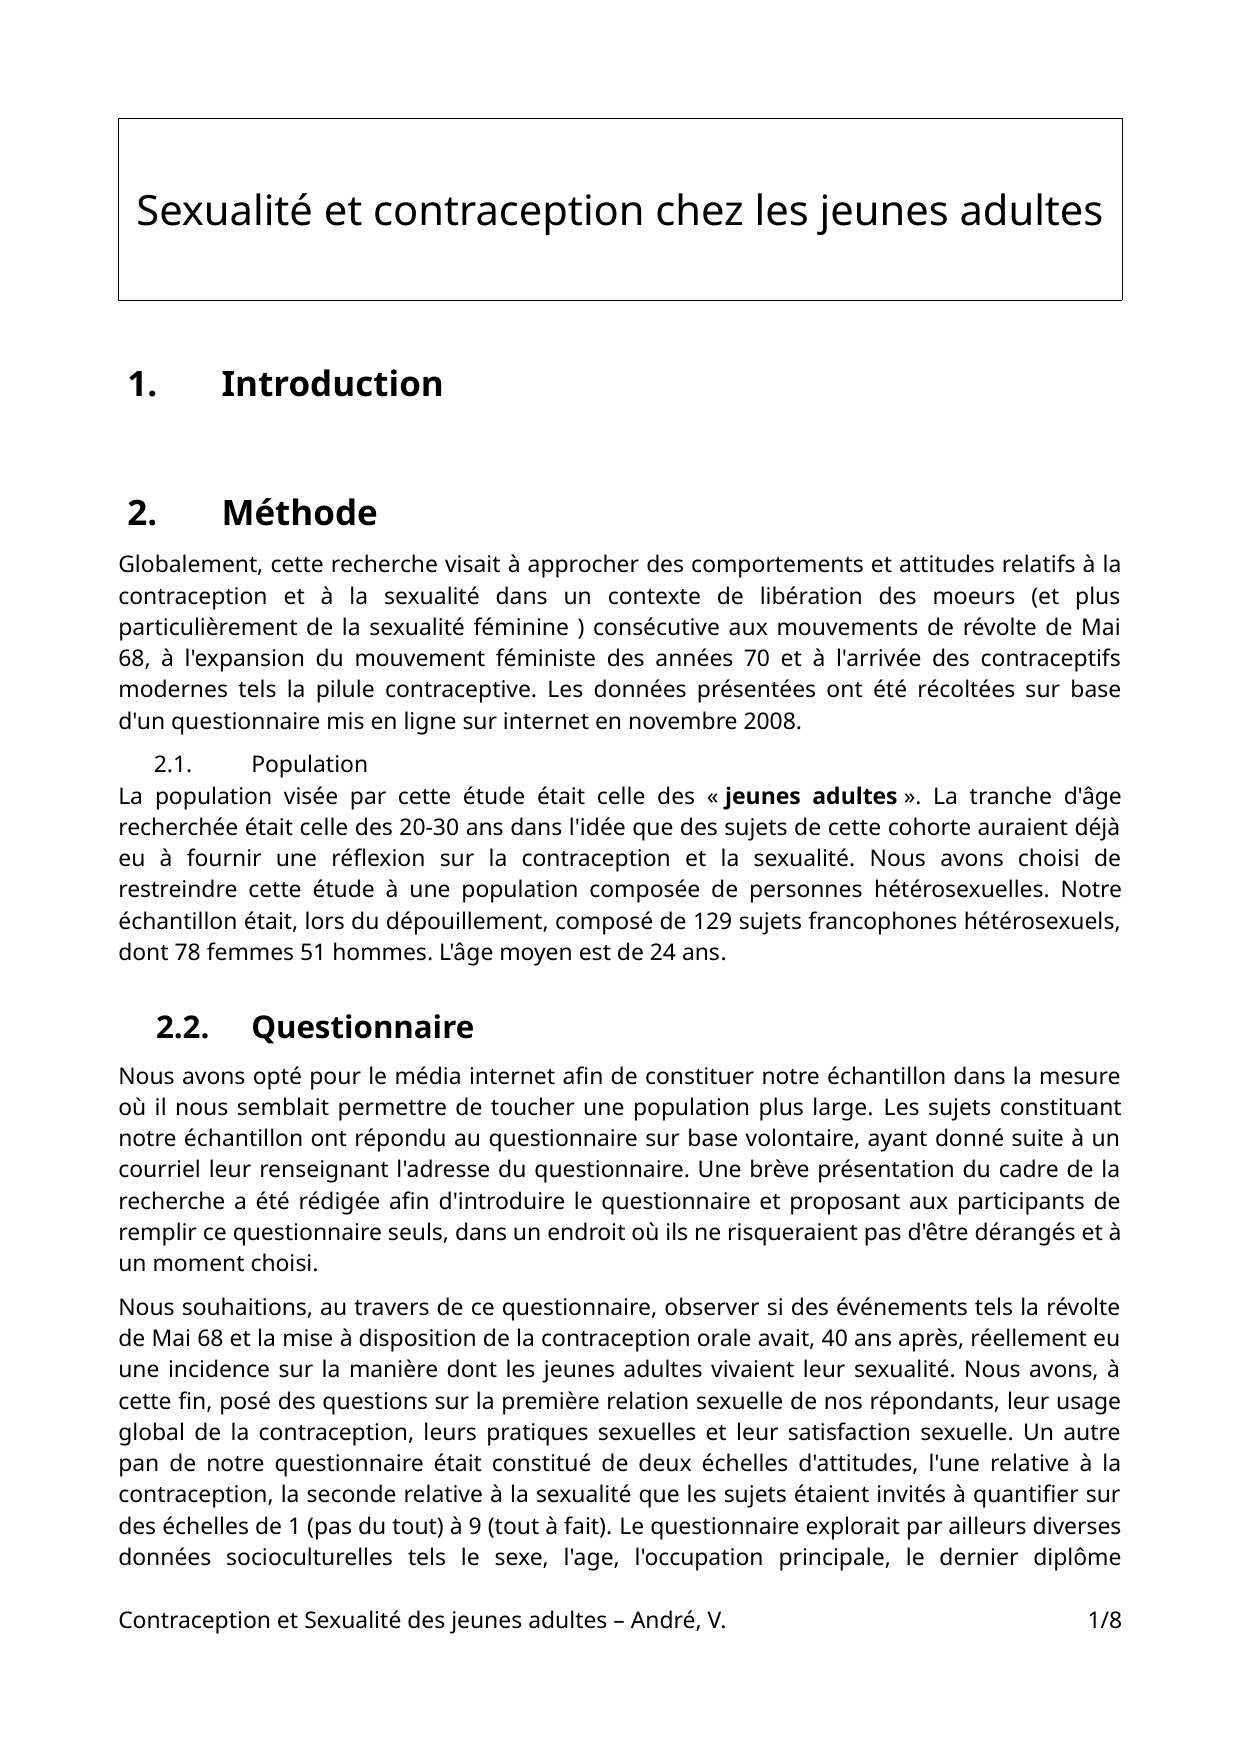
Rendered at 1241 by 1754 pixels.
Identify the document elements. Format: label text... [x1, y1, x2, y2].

text Nous souhaitions, au travers de ce questionnaire, observer si des événements tels la révolte de Mai 68 et la mise à disposition de la contraception orale avait, 40 ans après, réellement eu une incidence sur la manière dont les jeunes adultes vivaient leur sexualité. Nous avons, à cette fin, posé des questions sur la première relation sexuelle de nos répondants, leur usage global de la contraception, leurs pratiques sexuelles et leur satisfaction sexuelle. Un autre pan de notre questionnaire était constitué de deux échelles d'attitudes, l'une relative à la contraception, la seconde relative à la sexualité que les sujets étaient invités à quantifier sur des échelles de 1 (pas du tout) à 9 (tout à fait). Le questionnaire explorait par ailleurs diverses données socioculturelles tels le sexe, l'age, l'occupation principale, le dernier diplôme [118, 1291, 1122, 1572]
table_header Sexualité et contraception chez les jeunes adultes [119, 119, 1122, 300]
text Nous avons opté pour le média internet afin de constituer notre échantillon dans la mesure où il nous semblait permettre de toucher une population plus large. Les sujets constituant notre échantillon ont répondu au questionnaire sur base volontaire, ayant donné suite à un courriel leur renseignant l'adresse du questionnaire. Une brève présentation du cadre de la recherche a été rédigée afin d'introduire le questionnaire et proposant aux participants de remplir ce questionnaire seuls, dans un endroit où ils ne risqueraient pas d'être dérangés et à un moment choisi. [118, 1060, 1122, 1278]
subtitle Questionnaire [148, 1004, 1122, 1047]
text La population visée par cette étude était celle des « jeunes adultes ». La tranche d'âge recherchée était celle des 20-30 ans dans l'idée que des sujets de cette cohorte auraient déjà eu à fournir une réflexion sur la contraception et la sexualité. Nous avons choisi de restreindre cette étude à une population composée de personnes hétérosexuelles. Notre échantillon était, lors du dépouillement, composé de 129 sujets francophones hétérosexuels, dont 78 femmes 51 hommes. L'âge moyen est de 24 ans. [118, 779, 1122, 967]
subtitle Méthode [118, 488, 1122, 536]
subtitle Introduction [118, 359, 1122, 407]
text Globalement, cette recherche visait à approcher des comportements et attitudes relatifs à la contraception et à la sexualité dans un contexte de libération des moeurs (et plus particulièrement de la sexualité féminine ) consécutive aux mouvements de révolte de Mai 68, à l'expansion du mouvement féministe des années 70 et à l'arrivée des contraceptifs modernes tels la pilule contraceptive. Les données présentées ont été récoltées sur base d'un questionnaire mis en ligne sur internet en novembre 2008. [118, 548, 1122, 736]
list Population [148, 748, 1122, 779]
